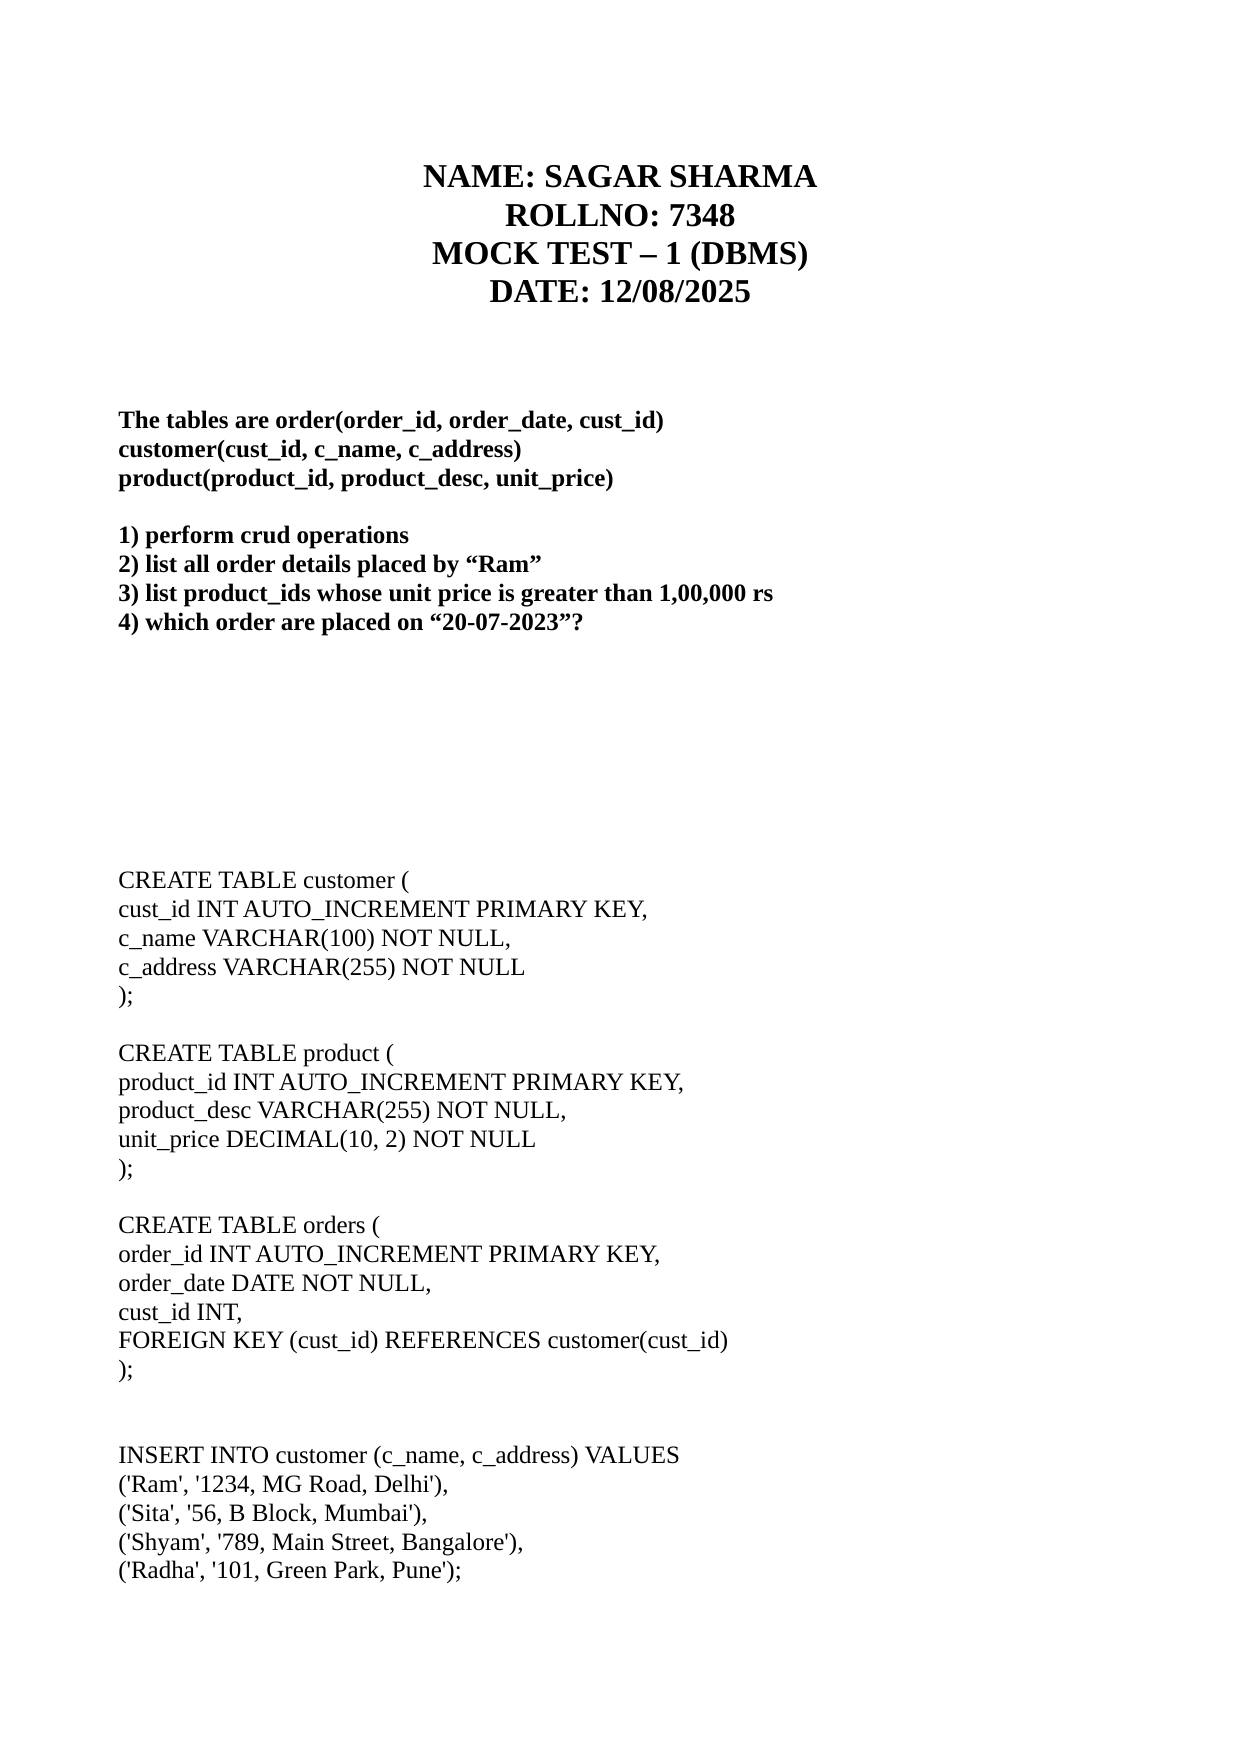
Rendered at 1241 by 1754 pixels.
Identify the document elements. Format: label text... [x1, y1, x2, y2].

text order_date DATE NOT NULL, [118, 1268, 1122, 1297]
text ); [118, 1354, 1122, 1383]
text ('Ram', '1234, MG Road, Delhi'), [118, 1469, 1122, 1498]
text product_id INT AUTO_INCREMENT PRIMARY KEY, [118, 1067, 1122, 1096]
text The tables are order(order_id, order_date, cust_id) [118, 406, 1122, 434]
text ); [118, 981, 1122, 1009]
text order_id INT AUTO_INCREMENT PRIMARY KEY, [118, 1239, 1122, 1268]
text FOREIGN KEY (cust_id) REFERENCES customer(cust_id) [118, 1326, 1122, 1354]
text unit_price DECIMAL(10, 2) NOT NULL [118, 1124, 1122, 1153]
text c_name VARCHAR(100) NOT NULL, [118, 923, 1122, 952]
text customer(cust_id, c_name, c_address) [118, 434, 1122, 463]
text ('Shyam', '789, Main Street, Bangalore'), [118, 1527, 1122, 1556]
text CREATE TABLE product ( [118, 1038, 1122, 1067]
text 2) list all order details placed by “Ram” [118, 549, 1122, 578]
text 3) list product_ids whose unit price is greater than 1,00,000 rs [118, 578, 1122, 607]
text INSERT INTO customer (c_name, c_address) VALUES [118, 1441, 1122, 1469]
text DATE: 12/08/2025 [118, 271, 1122, 310]
text product(product_id, product_desc, unit_price) [118, 463, 1122, 492]
text MOCK TEST – 1 (DBMS) [118, 233, 1122, 271]
text ('Sita', '56, B Block, Mumbai'), [118, 1498, 1122, 1527]
text product_desc VARCHAR(255) NOT NULL, [118, 1096, 1122, 1124]
text 1) perform crud operations [118, 521, 1122, 549]
text 4) which order are placed on “20-07-2023”? [118, 607, 1122, 636]
text CREATE TABLE customer ( [118, 866, 1122, 894]
text c_address VARCHAR(255) NOT NULL [118, 952, 1122, 981]
text ('Radha', '101, Green Park, Pune'); [118, 1556, 1122, 1584]
text NAME: SAGAR SHARMA [118, 156, 1122, 195]
text ); [118, 1153, 1122, 1182]
text cust_id INT AUTO_INCREMENT PRIMARY KEY, [118, 894, 1122, 923]
text cust_id INT, [118, 1297, 1122, 1326]
text CREATE TABLE orders ( [118, 1211, 1122, 1239]
text ROLLNO: 7348 [118, 195, 1122, 233]
